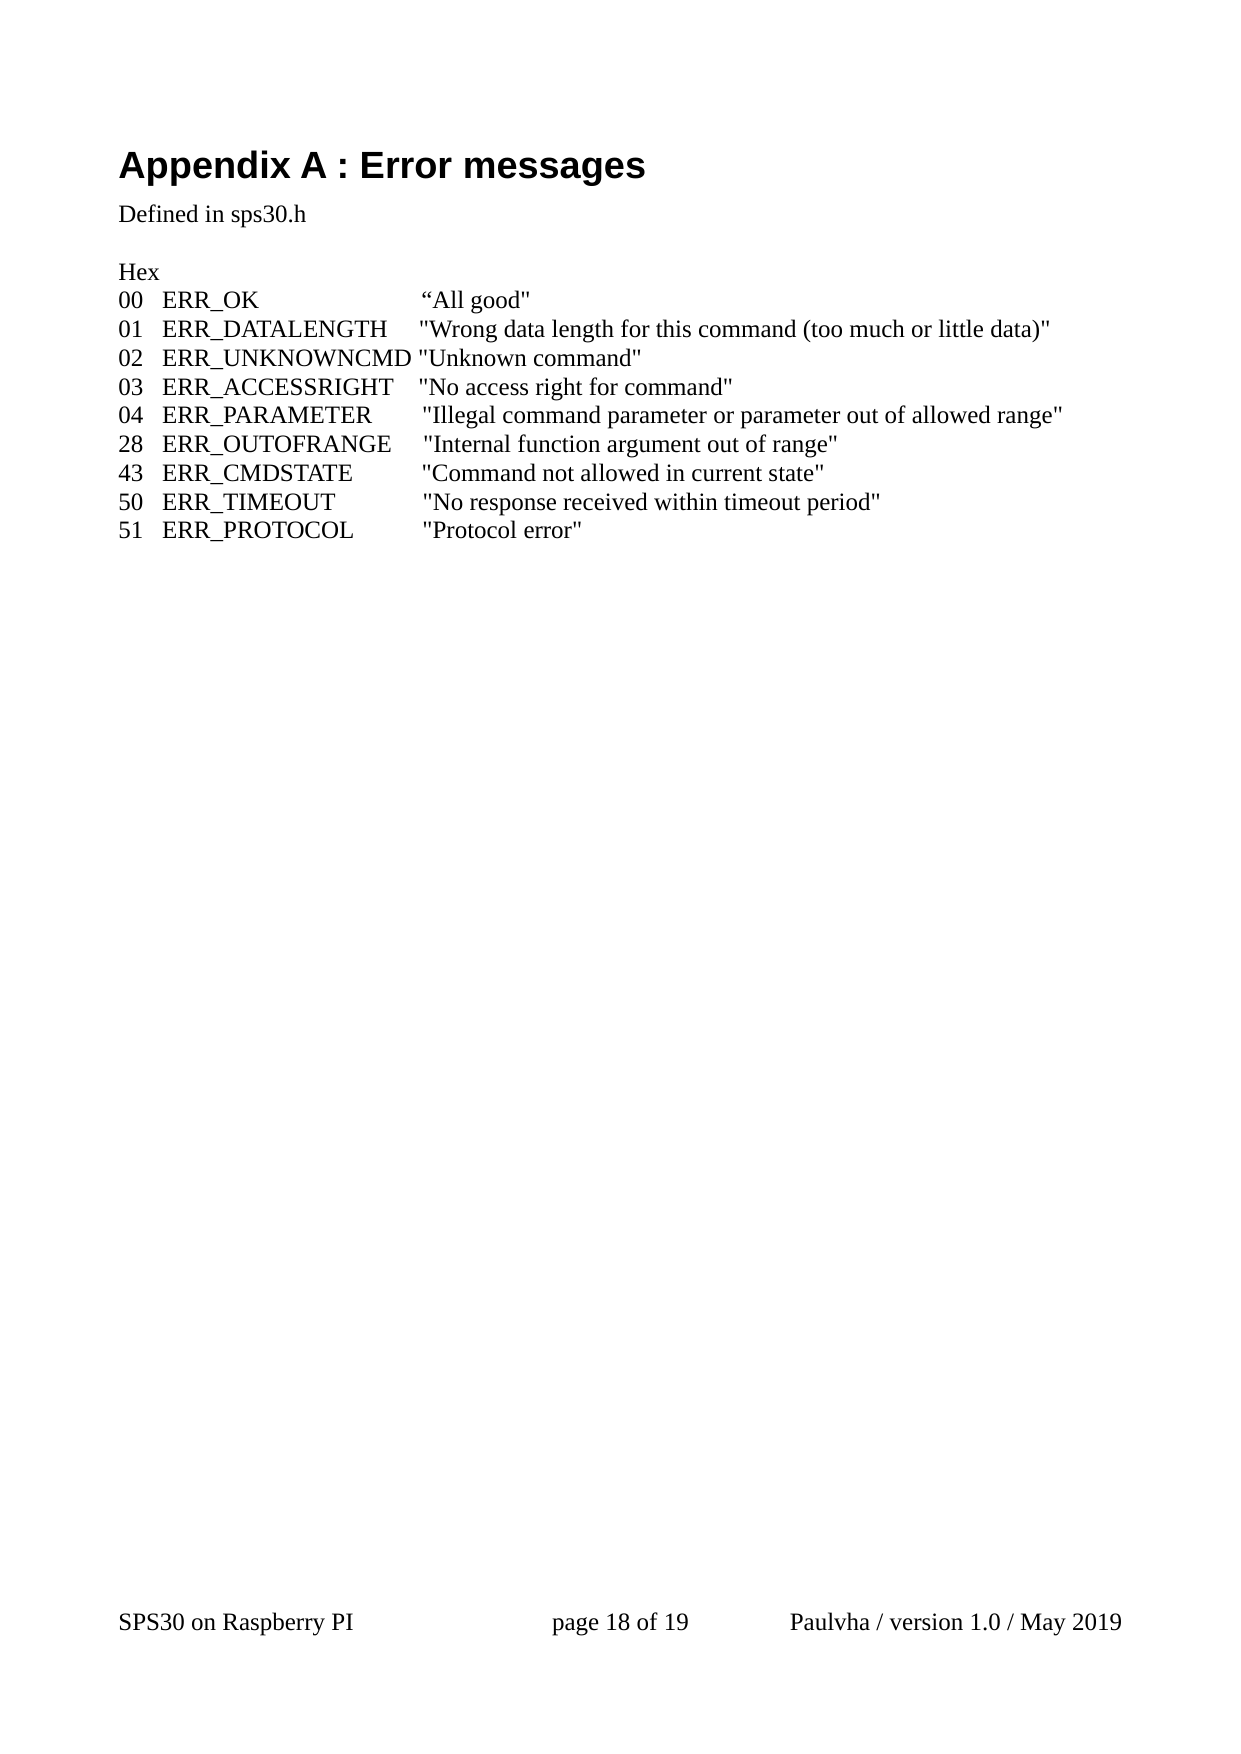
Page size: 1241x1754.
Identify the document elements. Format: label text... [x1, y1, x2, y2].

text 04 ERR_PARAMETER "Illegal command parameter or parameter out of allowed range" [118, 401, 1122, 429]
text 02 ERR_UNKNOWNCMD "Unknown command" [118, 343, 1122, 372]
text 43 ERR_CMDSTATE "Command not allowed in current state" [118, 458, 1122, 487]
text 00 ERR_OK “All good" [118, 286, 1122, 314]
text 51 ERR_PROTOCOL "Protocol error" [118, 516, 1122, 544]
text 50 ERR_TIMEOUT "No response received within timeout period" [118, 487, 1122, 516]
text 03 ERR_ACCESSRIGHT "No access right for command" [118, 372, 1122, 401]
text 01 ERR_DATALENGTH "Wrong data length for this command (too much or little data)" [118, 314, 1122, 343]
text Hex [118, 257, 1122, 286]
text 28 ERR_OUTOFRANGE "Internal function argument out of range" [118, 429, 1122, 458]
subtitle Appendix A : Error messages [118, 143, 1122, 187]
text Defined in sps30.h [118, 199, 1122, 228]
